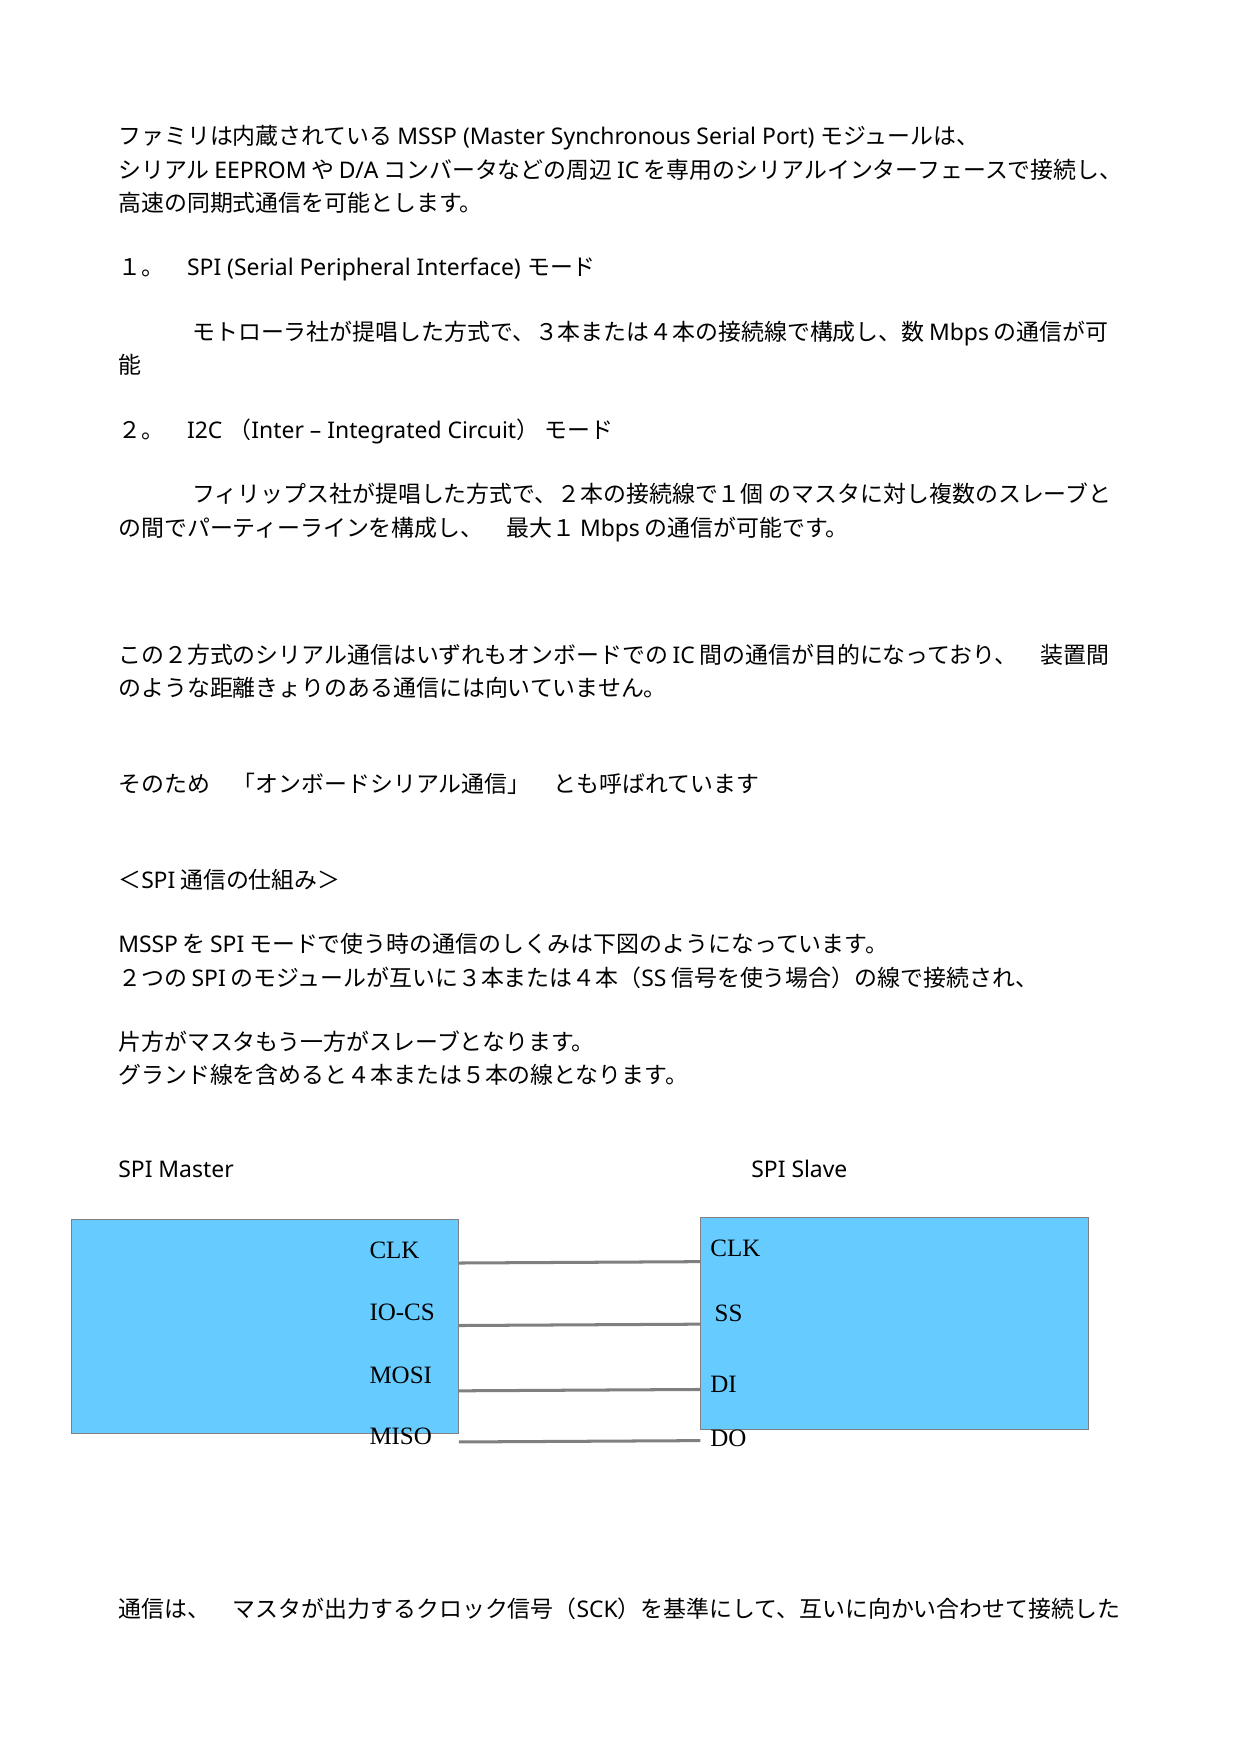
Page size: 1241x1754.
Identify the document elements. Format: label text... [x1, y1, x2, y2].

text MSSPをSPIモードで使う時の通信のしくみは下図のようになっています。 [118, 926, 1122, 959]
text ＜SPI通信の仕組み＞ [118, 861, 1122, 895]
text ２。 I2C （Inter – Integrated Circuit） モード [118, 412, 1122, 445]
text SPI Master SPI Slave [118, 1153, 1122, 1184]
text この２方式のシリアル通信はいずれもオンボードでのIC間の通信が目的になっており、 装置間のような距離きょりのある通信には向いていません。 [118, 637, 1122, 703]
text フィリップス社が提唱した方式で、２本の接続線で１個 のマスタに対し複数のスレーブとの間でパーティーラインを構成し、 最大１Mbpsの通信が可能です。 [118, 476, 1122, 543]
text ２つのSPIのモジュールが互いに３本または４本（SS信号を使う場合）の線で接続され、 [118, 959, 1122, 993]
text シリアルEEPROMやD/Aコンバータなどの周辺ICを専用のシリアルインターフェースで接続し、高速の同期式通信を可能とします。 [118, 151, 1122, 218]
text ファミリは内蔵されているMSSP (Master Synchronous Serial Port) モジュールは、 [118, 118, 1122, 151]
text グランド線を含めると４本または５本の線となります。 [118, 1057, 1122, 1090]
text そのため 「オンボードシリアル通信」 とも呼ばれています [118, 766, 1122, 799]
text １。 SPI (Serial Peripheral Interface) モード [118, 249, 1122, 283]
text 片方がマスタもう一方がスレーブとなります。 [118, 1024, 1122, 1057]
text モトローラ社が提唱した方式で、３本または４本の接続線で構成し、数Mbpsの通信が可能 [118, 314, 1122, 380]
text 通信は、 マスタが出力するクロック信号（SCK）を基準にして、互いに向かい合わせて接続した [118, 1590, 1122, 1624]
